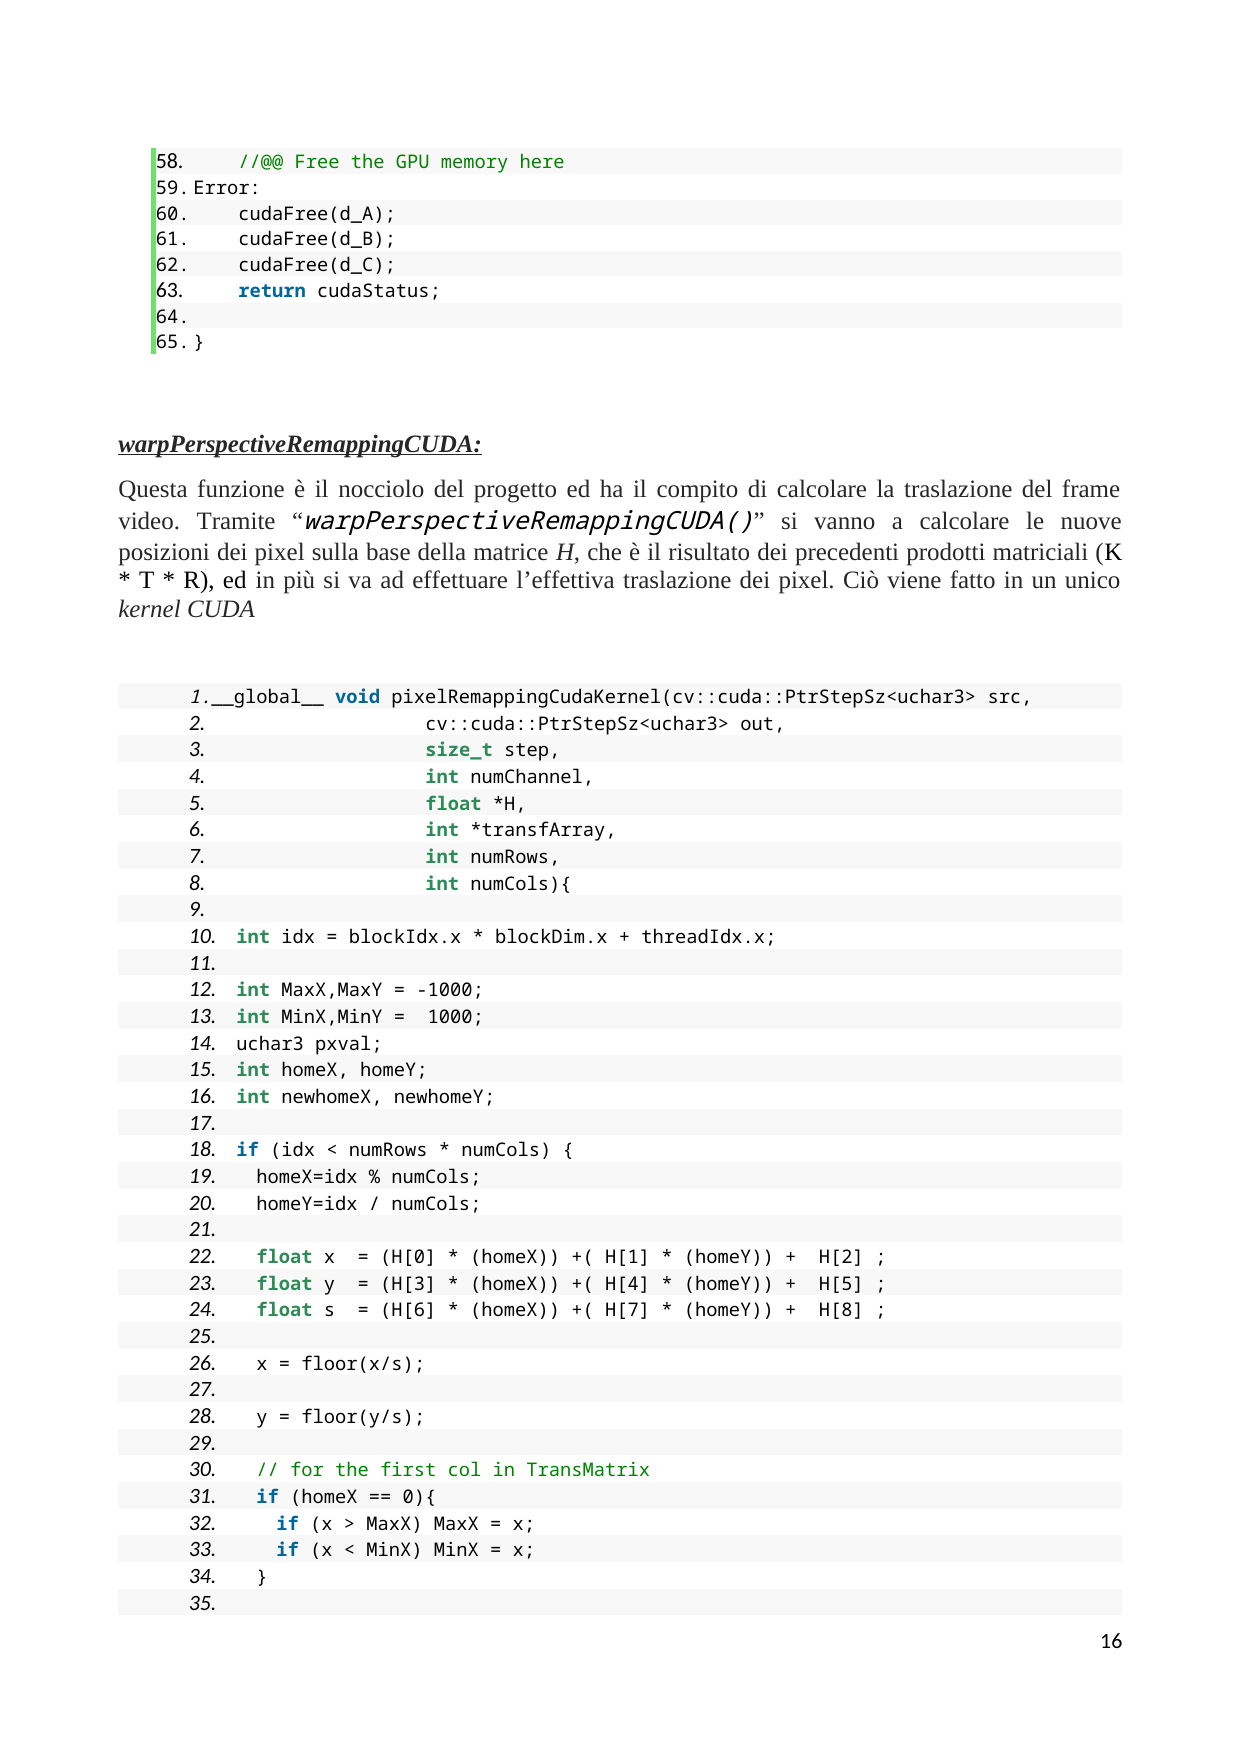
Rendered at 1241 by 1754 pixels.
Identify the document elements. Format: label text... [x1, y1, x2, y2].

list cudaFree(d_B); [156, 225, 1122, 251]
list float x = (H[0] * (homeX)) +( H[1] * (homeY)) + H[2] ; [118, 1242, 1122, 1269]
list if (x < MinX) MinX = x; [118, 1535, 1122, 1562]
list int numRows, [118, 842, 1122, 869]
list __global__ void pixelRemappingCudaKernel(cv::cuda::PtrStepSz<uchar3> src, [118, 683, 1122, 709]
list cv::cuda::PtrStepSz<uchar3> out, [118, 709, 1122, 735]
list int MaxX,MaxY = -1000; [118, 975, 1122, 1002]
list if (x > MaxX) MaxX = x; [118, 1509, 1122, 1535]
list uchar3 pxval; [118, 1029, 1122, 1055]
list } [156, 328, 1122, 354]
list return cudaStatus; [156, 276, 1122, 303]
list float s = (H[6] * (homeX)) +( H[7] * (homeY)) + H[8] ; [118, 1295, 1122, 1322]
list int idx = blockIdx.x * blockDim.x + threadIdx.x; [118, 922, 1122, 949]
list homeY=idx / numCols; [118, 1189, 1122, 1215]
list y = floor(y/s); [118, 1402, 1122, 1429]
list float y = (H[3] * (homeX)) +( H[4] * (homeY)) + H[5] ; [118, 1269, 1122, 1295]
list } [118, 1562, 1122, 1589]
text warpPerspectiveRemappingCUDA: [118, 429, 1122, 457]
list cudaFree(d_A); [156, 200, 1122, 225]
list int numCols){ [118, 869, 1122, 895]
list homeX=idx % numCols; [118, 1162, 1122, 1189]
list int *transfArray, [118, 815, 1122, 842]
list int homeX, homeY; [118, 1055, 1122, 1082]
list int newhomeX, newhomeY; [118, 1082, 1122, 1109]
list x = floor(x/s); [118, 1349, 1122, 1375]
list int MinX,MinY = 1000; [118, 1002, 1122, 1029]
list if (homeX == 0){ [118, 1482, 1122, 1509]
list //@@ Free the GPU memory here [156, 148, 1122, 174]
list Error: [156, 174, 1122, 200]
text Questa funzione è il nocciolo del progetto ed ha il compito di calcolare la traslazione del frame video. Tramite “warpPerspectiveRemappingCUDA()” si vanno a calcolare le nuove posizioni dei pixel sulla base della matrice H, che è il risultato dei precedenti prodotti matriciali (K * T * R), ed in più si va ad effettuare l’effettiva traslazione dei pixel. Ciò viene fatto in un unico kernel CUDA [118, 474, 1122, 623]
list size_t step, [118, 735, 1122, 762]
list int numChannel, [118, 762, 1122, 789]
list float *H, [118, 789, 1122, 815]
list // for the first col in TransMatrix [118, 1455, 1122, 1482]
list if (idx < numRows * numCols) { [118, 1135, 1122, 1162]
list cudaFree(d_C); [156, 251, 1122, 276]
